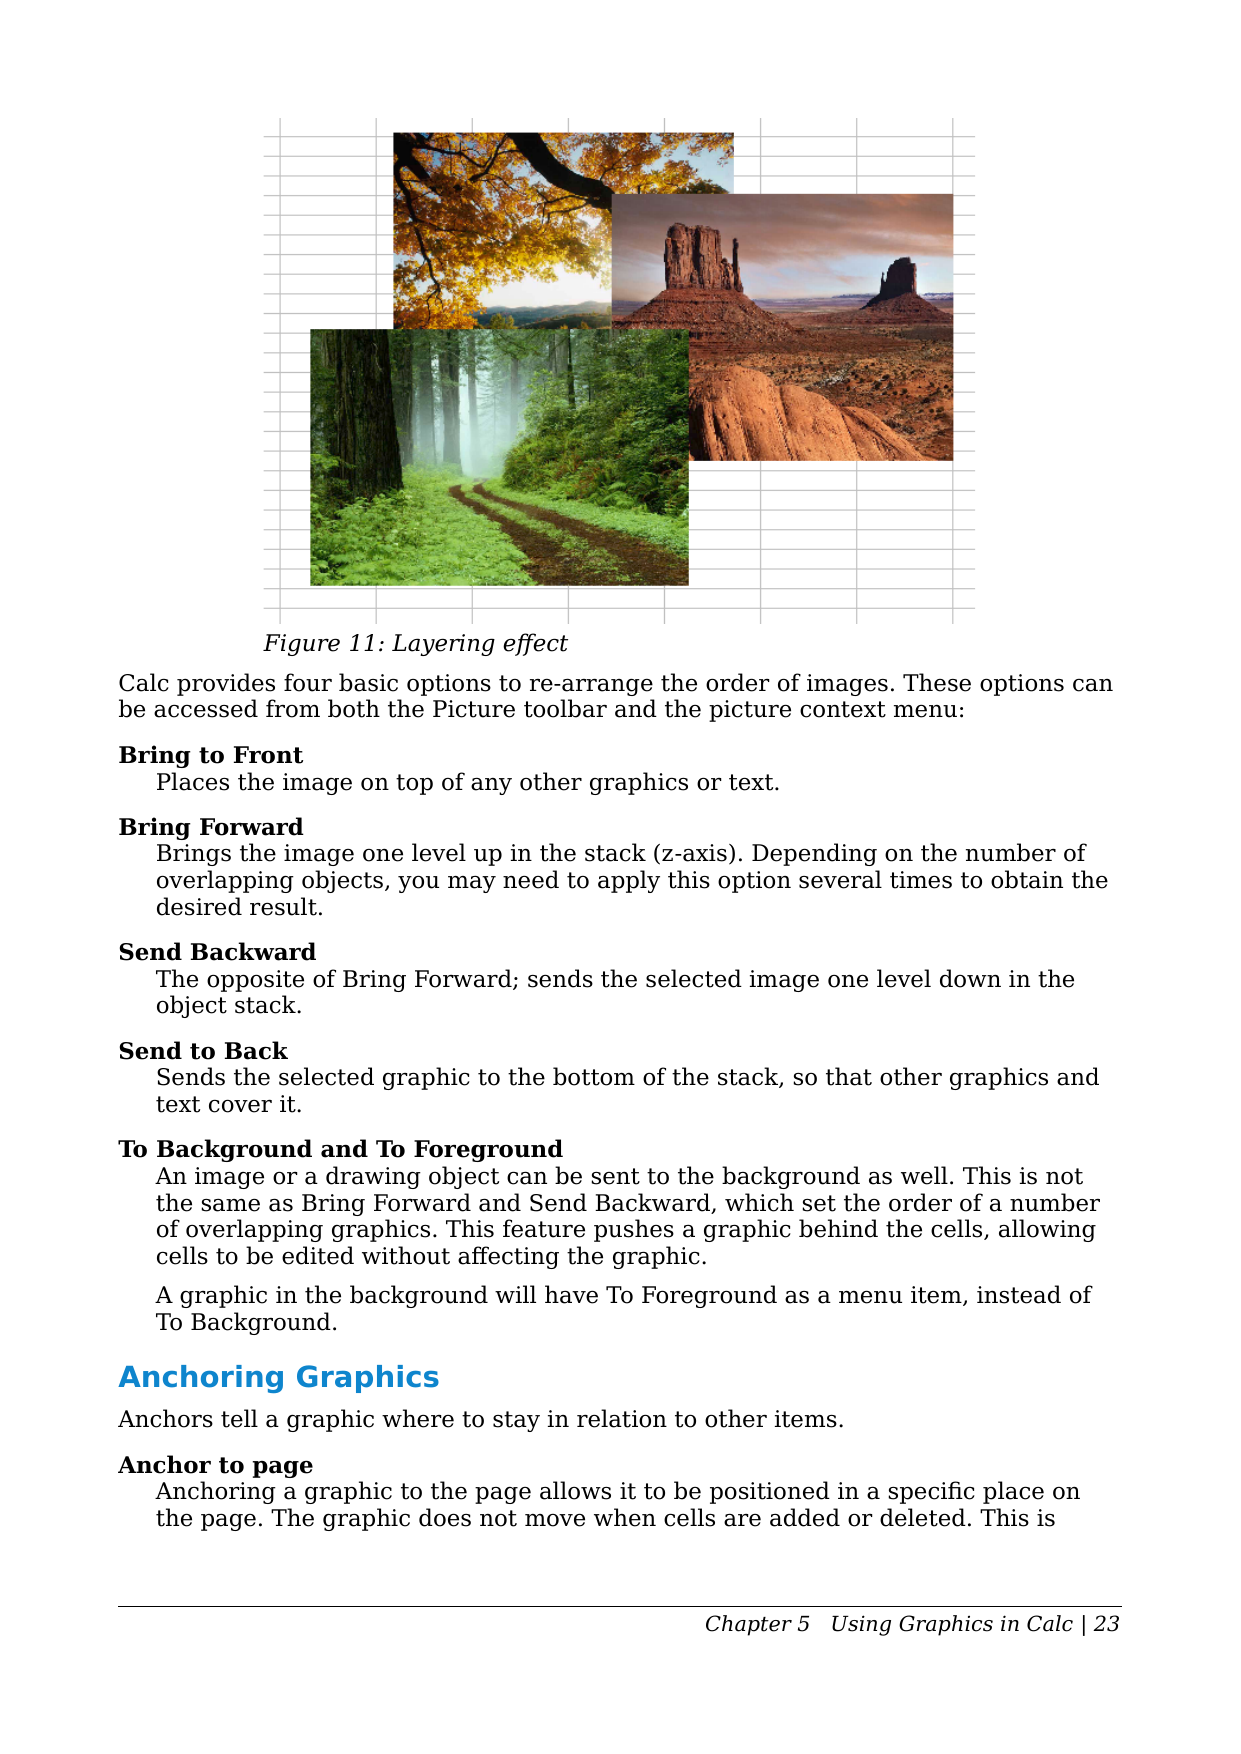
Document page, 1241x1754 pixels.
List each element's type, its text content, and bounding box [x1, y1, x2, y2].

text Calc provides four basic options to re-arrange the order of images. These options can be accessed from both the Picture toolbar and the picture context menu: [118, 670, 1122, 723]
text The opposite of Bring Forward; sends the selected image one level down in the object stack. [156, 966, 1122, 1019]
text Anchors tell a graphic where to stay in relation to other items. [118, 1406, 1122, 1433]
text To Background and To Foreground [118, 1136, 1122, 1163]
text A graphic in the background will have To Foreground as a menu item, instead of To Background. [156, 1282, 1122, 1336]
text Bring to Front [118, 742, 1122, 769]
text Figure 11: Layering effect [264, 631, 976, 657]
text Anchoring a graphic to the page allows it to be positioned in a specific place on the page. The graphic does not move when cells are added or deleted. This is [156, 1478, 1122, 1532]
text Sends the selected graphic to the bottom of the stack, so that other graphics and text cover it. [156, 1064, 1122, 1118]
text Send Backward [118, 939, 1122, 966]
text Send to Back [118, 1038, 1122, 1064]
text An image or a drawing object can be sent to the background as well. This is not the same as Bring Forward and Send Backward, which set the order of a number of overlapping graphics. This feature pushes a graphic behind the cells, allowing cells to be edited without affecting the graphic. [156, 1163, 1122, 1270]
text Places the image on top of any other graphics or text. [156, 769, 1122, 795]
text Bring Forward [118, 814, 1122, 841]
text Anchor to page [118, 1451, 1122, 1478]
text Brings the image one level up in the stack (z‑axis). Depending on the number of overlapping objects, you may need to apply this option several times to obtain the desired result. [156, 841, 1122, 921]
subtitle Anchoring Graphics [118, 1360, 1122, 1394]
picture [263, 118, 976, 624]
